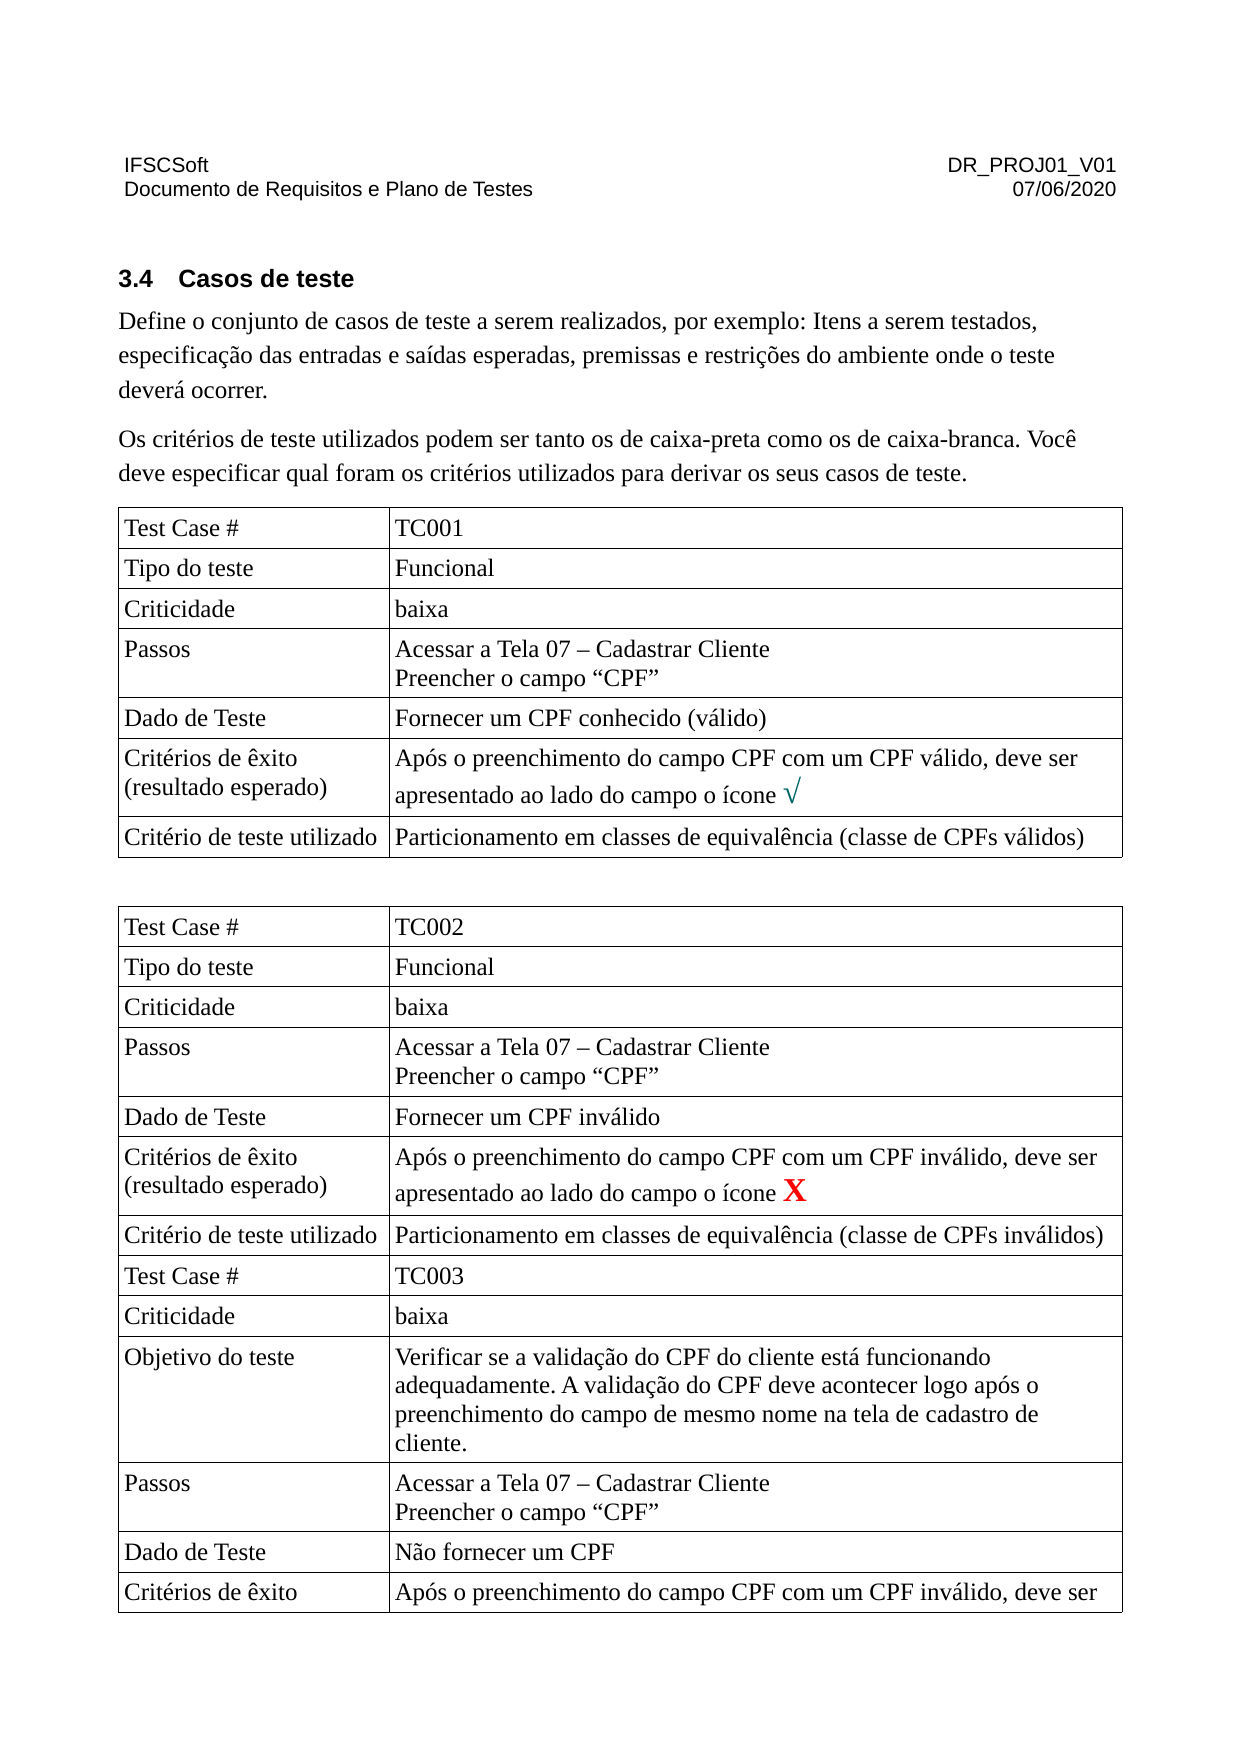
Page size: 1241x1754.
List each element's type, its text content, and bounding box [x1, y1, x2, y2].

table_cell Acessar a Tela 07 – Cadastrar Cliente Preencher o campo “CPF” [390, 1463, 1122, 1531]
table_cell Funcional [390, 549, 1122, 588]
table_cell Funcional [390, 947, 1122, 986]
table_cell baixa [390, 987, 1122, 1027]
table_header Test Case # [119, 907, 389, 946]
table_cell Tipo do teste [119, 549, 389, 588]
table_cell Criticidade [119, 589, 389, 628]
table_header Test Case # [119, 1256, 389, 1295]
table_cell Após o preenchimento do campo CPF com um CPF válido, deve ser apresentado ao lado do campo o ícone √ [390, 739, 1122, 816]
table_header TC001 [390, 508, 1122, 548]
table_cell Acessar a Tela 07 – Cadastrar Cliente Preencher o campo “CPF” [390, 629, 1122, 697]
table_cell baixa [390, 1296, 1122, 1336]
table_header Test Case # [119, 508, 389, 548]
table_cell Fornecer um CPF inválido [390, 1097, 1122, 1136]
text Os critérios de teste utilizados podem ser tanto os de caixa-preta como os de caixa-branca. Você deve especificar qual foram os critérios utilizados para derivar os seus casos de teste. [118, 424, 1122, 487]
table_cell Passos [119, 629, 389, 697]
table_header TC003 [390, 1256, 1122, 1295]
table_cell Criticidade [119, 987, 389, 1027]
table_cell baixa [390, 589, 1122, 628]
table_cell Critério de teste utilizado [119, 817, 389, 857]
table_cell Dado de Teste [119, 1097, 389, 1136]
table_cell Acessar a Tela 07 – Cadastrar Cliente Preencher o campo “CPF” [390, 1028, 1122, 1096]
table_cell Não fornecer um CPF [390, 1532, 1122, 1572]
table_cell Dado de Teste [119, 1532, 389, 1572]
table_cell Após o preenchimento do campo CPF com um CPF inválido, deve ser apresentado ao lado do campo o ícone X [390, 1137, 1122, 1215]
table_cell Critérios de êxito (resultado esperado) [119, 1137, 389, 1215]
table_cell Passos [119, 1028, 389, 1096]
table_cell Fornecer um CPF conhecido (válido) [390, 698, 1122, 738]
table_cell Passos [119, 1463, 389, 1531]
table_cell Critérios de êxito [119, 1573, 389, 1612]
table_cell Critérios de êxito (resultado esperado) [119, 739, 389, 816]
table_cell Tipo do teste [119, 947, 389, 986]
table_cell Após o preenchimento do campo CPF com um CPF inválido, deve ser [390, 1573, 1122, 1612]
table_cell Verificar se a validação do CPF do cliente está funcionando adequadamente. A validação do CPF deve acontecer logo após o preenchimento do campo de mesmo nome na tela de cadastro de cliente. [390, 1337, 1122, 1462]
table_cell Dado de Teste [119, 698, 389, 738]
table_cell Particionamento em classes de equivalência (classe de CPFs inválidos) [390, 1216, 1122, 1255]
table_cell Particionamento em classes de equivalência (classe de CPFs válidos) [390, 817, 1122, 857]
table_cell Objetivo do teste [119, 1337, 389, 1462]
table_cell Critério de teste utilizado [119, 1216, 389, 1255]
table_header TC002 [390, 907, 1122, 946]
subtitle Casos de teste [118, 264, 1122, 293]
text Define o conjunto de casos de teste a serem realizados, por exemplo: Itens a serem testados, especificação das entradas e saídas esperadas, premissas e restrições do ambiente onde o teste deverá ocorrer. [118, 306, 1122, 403]
table_cell Criticidade [119, 1296, 389, 1336]
